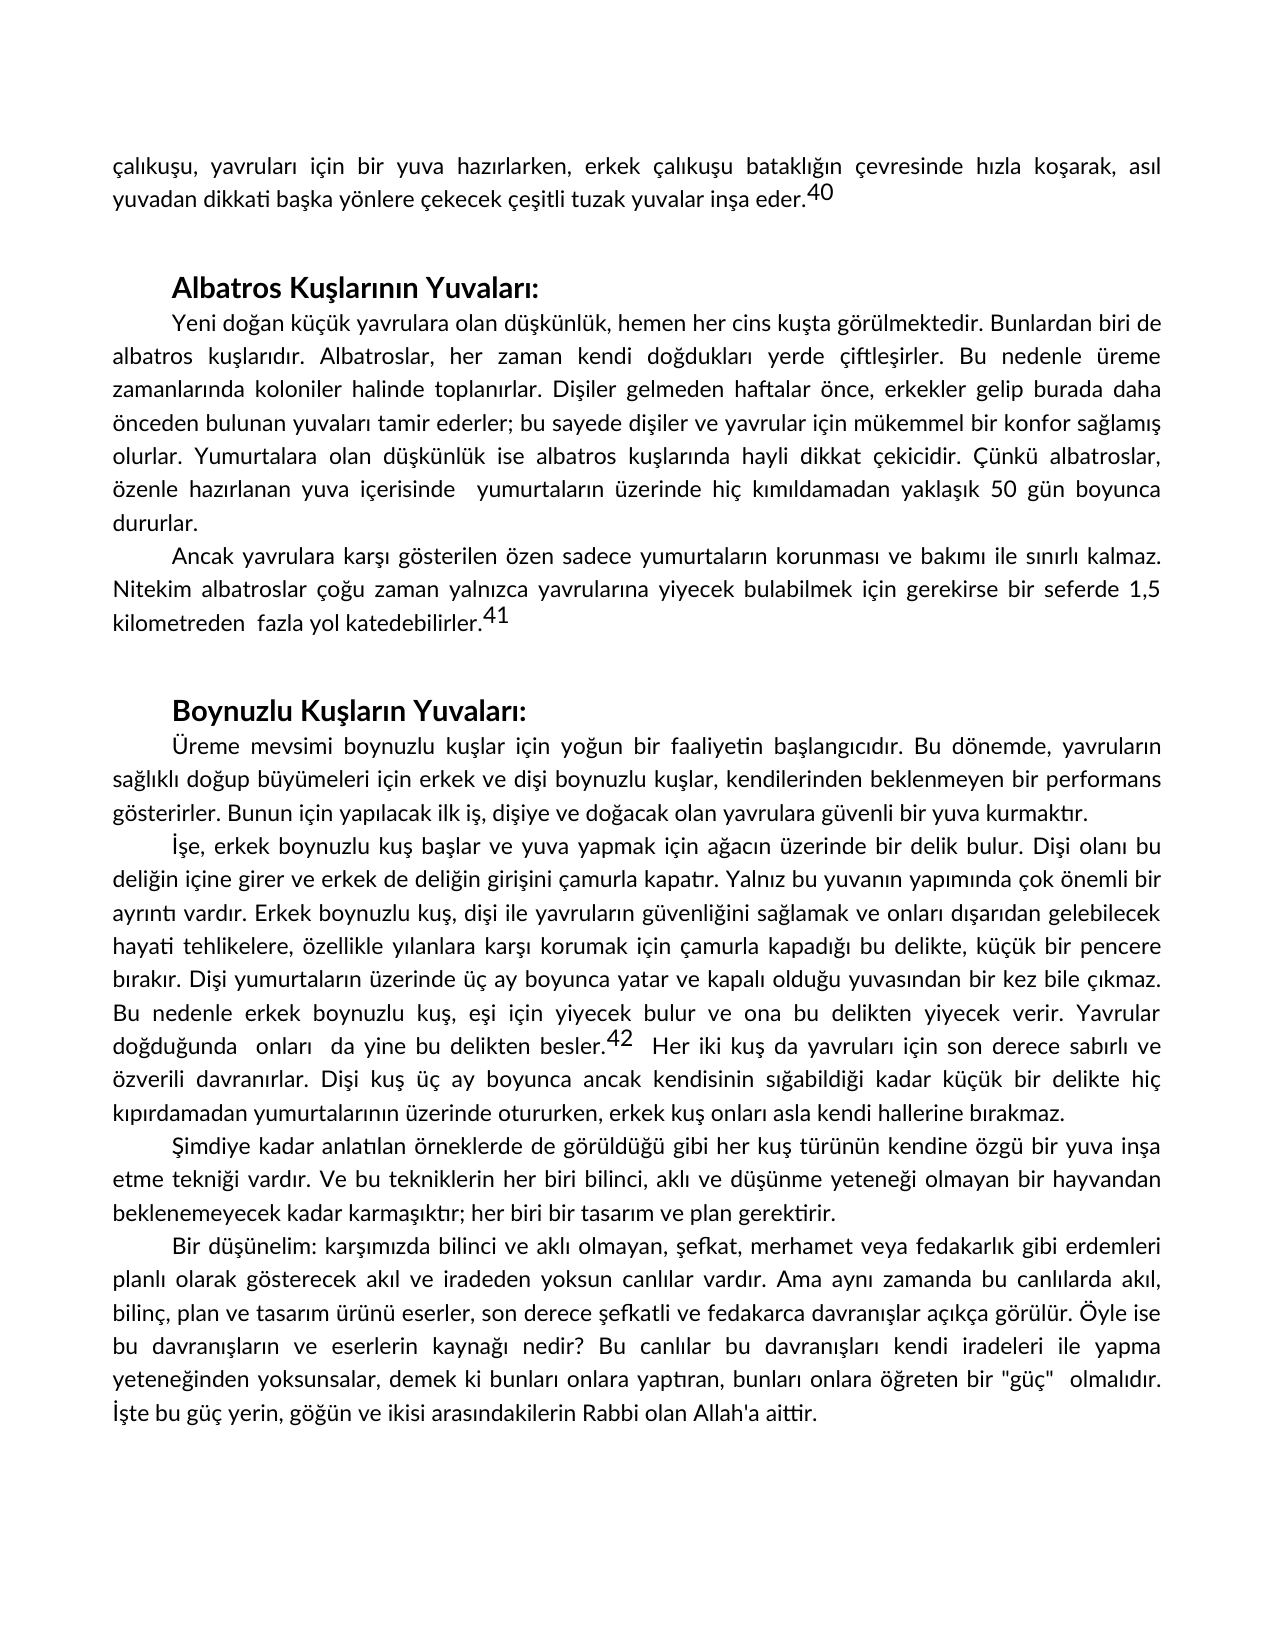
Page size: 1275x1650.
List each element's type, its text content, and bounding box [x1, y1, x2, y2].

text Şimdiye kadar anlatılan örneklerde de görüldüğü gibi her kuş türünün kendine özgü bir yuva inşa etme tekniği vardır. Ve bu tekniklerin her biri bilinci, aklı ve düşünme yeteneği olmayan bir hayvandan beklenemeyecek kadar karmaşıktır; her biri bir tasarım ve plan gerektirir. [112, 1128, 1162, 1228]
text İşe, erkek boynuzlu kuş başlar ve yuva yapmak için ağacın üzerinde bir delik bulur. Dişi olanı bu deliğin içine girer ve erkek de deliğin girişini çamurla kapatır. Yalnız bu yuvanın yapımında çok önemli bir ayrıntı vardır. Erkek boynuzlu kuş, dişi ile yavruların güvenliğini sağlamak ve onları dışarıdan gelebilecek hayati tehlikelere, özellikle yılanlara karşı korumak için çamurla kapadığı bu delikte, küçük bir pencere bırakır. Dişi yumurtaların üzerinde üç ay boyunca yatar ve kapalı olduğu yuvasından bir kez bile çıkmaz. Bu nedenle erkek boynuzlu kuş, eşi için yiyecek bulur ve ona bu delikten yiyecek verir. Yavrular doğduğunda onları da yine bu delikten besler.42 Her iki kuş da yavruları için son derece sabırlı ve özverili davranırlar. Dişi kuş üç ay boyunca ancak kendisinin sığabildiği kadar küçük bir delikte hiç kıpırdamadan yumurtalarının üzerinde otururken, erkek kuş onları asla kendi hallerine bırakmaz. [112, 828, 1162, 1128]
text çalıkuşu, yavruları için bir yuva hazırlarken, erkek çalıkuşu bataklığın çevresinde hızla koşarak, asıl yuvadan dikkati başka yönlere çekecek çeşitli tuzak yuvalar inşa eder.40 [112, 148, 1162, 214]
text Boynuzlu Kuşların Yuvaları: [112, 698, 1162, 728]
text Yeni doğan küçük yavrulara olan düşkünlük, hemen her cins kuşta görülmektedir. Bunlardan biri de albatros kuşlarıdır. Albatroslar, her zaman kendi doğdukları yerde çiftleşirler. Bu nedenle üreme zamanlarında koloniler halinde toplanırlar. Dişiler gelmeden haftalar önce, erkekler gelip burada daha önceden bulunan yuvaları tamir ederler; bu sayede dişiler ve yavrular için mükemmel bir konfor sağlamış olurlar. Yumurtalara olan düşkünlük ise albatros kuşlarında hayli dikkat çekicidir. Çünkü albatroslar, özenle hazırlanan yuva içerisinde yumurtaların üzerinde hiç kımıldamadan yaklaşık 50 gün boyunca dururlar. [112, 304, 1162, 538]
text Bir düşünelim: karşımızda bilinci ve aklı olmayan, şefkat, merhamet veya fedakarlık gibi erdemleri planlı olarak gösterecek akıl ve iradeden yoksun canlılar vardır. Ama aynı zamanda bu canlılarda akıl, bilinç, plan ve tasarım ürünü eserler, son derece şefkatli ve fedakarca davranışlar açıkça görülür. Öyle ise bu davranışların ve eserlerin kaynağı nedir? Bu canlılar bu davranışları kendi iradeleri ile yapma yeteneğinden yoksunsalar, demek ki bunları onlara yaptıran, bunları onlara öğreten bir "güç" olmalıdır. İşte bu güç yerin, göğün ve ikisi arasındakilerin Rabbi olan Allah'a aittir. [112, 1228, 1162, 1428]
text Üreme mevsimi boynuzlu kuşlar için yoğun bir faaliyetin başlangıcıdır. Bu dönemde, yavruların sağlıklı doğup büyümeleri için erkek ve dişi boynuzlu kuşlar, kendilerinden beklenmeyen bir performans gösterirler. Bunun için yapılacak ilk iş, dişiye ve doğacak olan yavrulara güvenli bir yuva kurmaktır. [112, 728, 1162, 828]
text Albatros Kuşlarının Yuvaları: [112, 275, 1162, 304]
text Ancak yavrulara karşı gösterilen özen sadece yumurtaların korunması ve bakımı ile sınırlı kalmaz. Nitekim albatroslar çoğu zaman yalnızca yavrularına yiyecek bulabilmek için gerekirse bir seferde 1,5 kilometreden fazla yol katedebilirler.41 [112, 538, 1162, 638]
